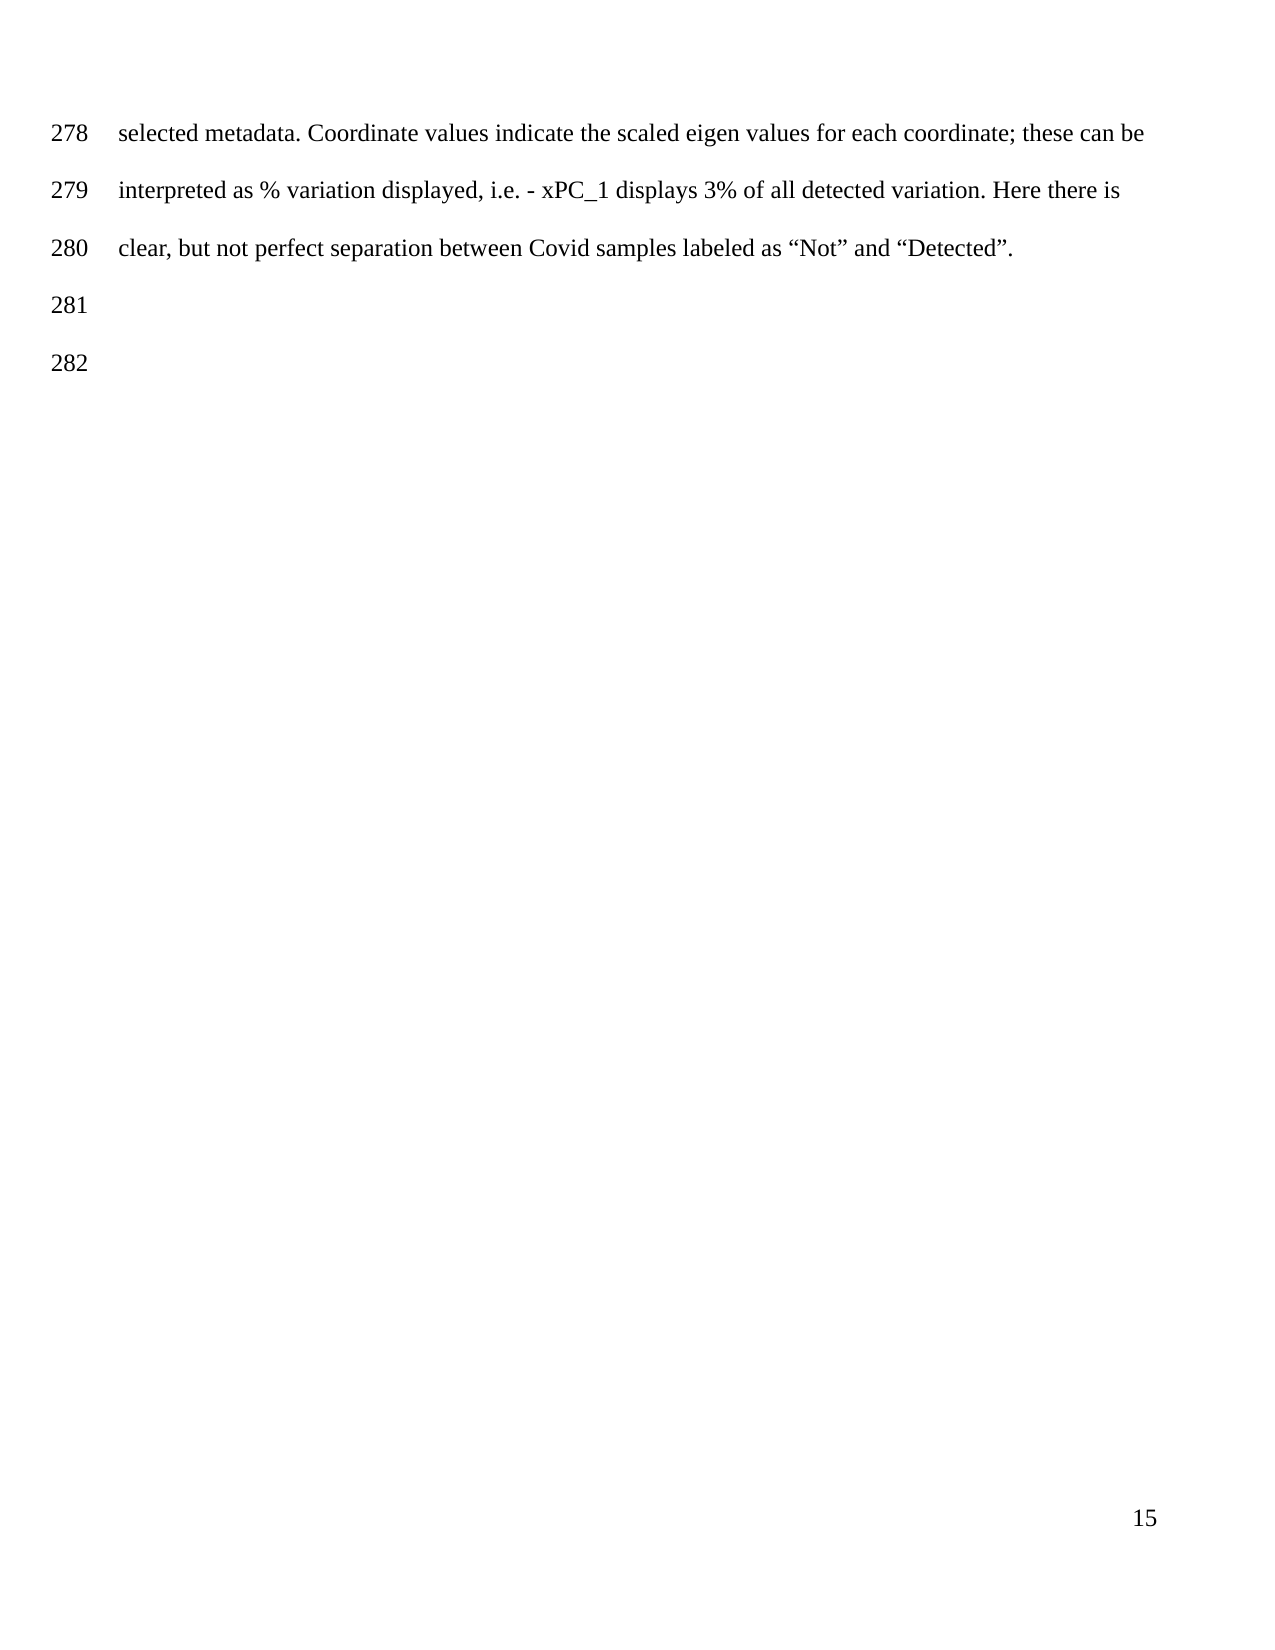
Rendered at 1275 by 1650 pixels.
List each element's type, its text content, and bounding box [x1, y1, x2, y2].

text selected metadata. Coordinate values indicate the scaled eigen values for each coordinate; these can be interpreted as % variation displayed, i.e. - xPC_1 displays 3% of all detected variation. Here there is clear, but not perfect separation between Covid samples labeled as “Not” and “Detected”. [118, 118, 1157, 262]
